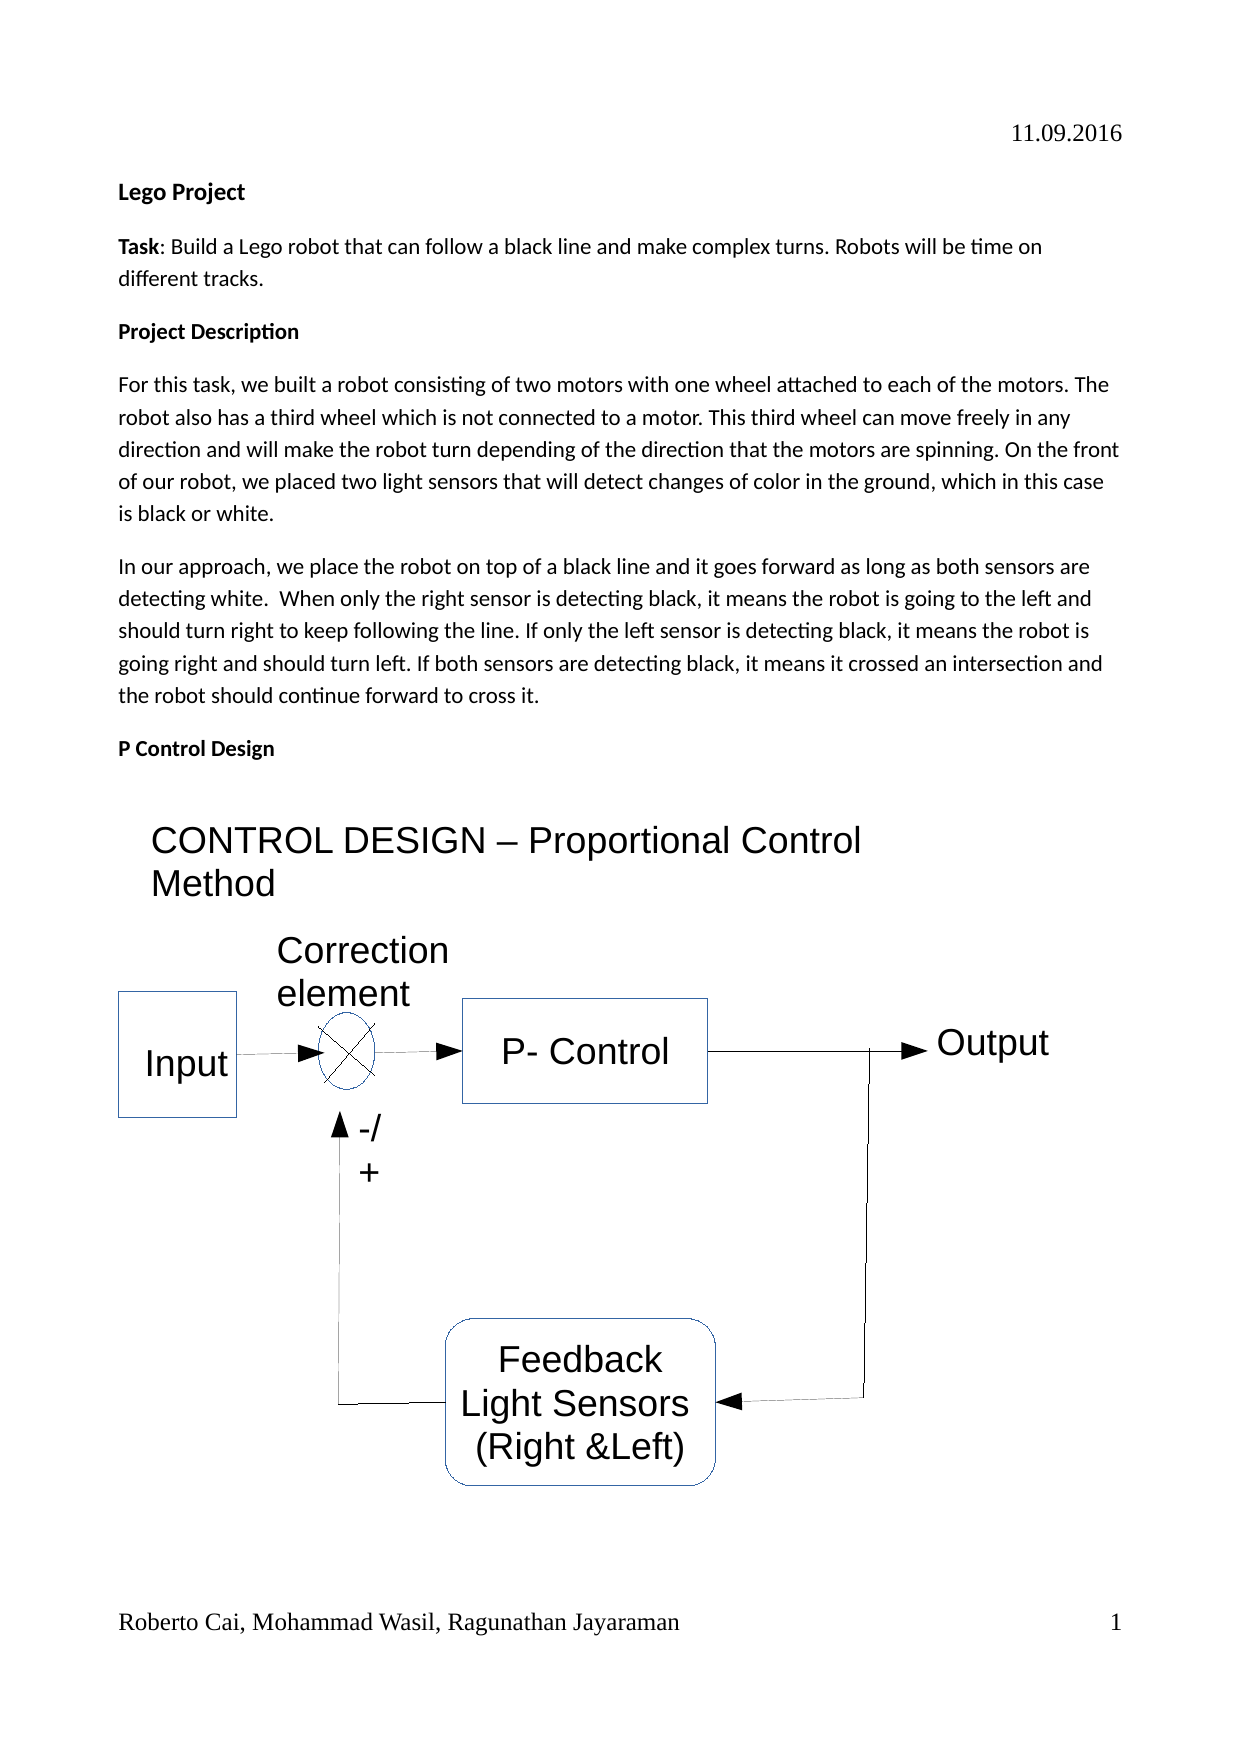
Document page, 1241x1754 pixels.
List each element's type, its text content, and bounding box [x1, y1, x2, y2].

text Task: Build a Lego robot that can follow a black line and make complex turns. Robots will be time on different tracks. [118, 232, 1122, 292]
text In our approach, we place the robot on top of a black line and it goes forward as long as both sensors are detecting white. When only the right sensor is detecting black, it means the robot is going to the left and should turn right to keep following the line. If only the left sensor is detecting black, it means the robot is going right and should turn left. If both sensors are detecting black, it means it crossed an intersection and the robot should continue forward to cross it. [118, 552, 1122, 709]
text For this task, we built a robot consisting of two motors with one wheel attached to each of the motors. The robot also has a third wheel which is not connected to a motor. This third wheel can move freely in any direction and will make the robot turn depending of the direction that the motors are spinning. On the front of our robot, we placed two light sensors that will detect changes of color in the ground, which in this case is black or white. [118, 370, 1122, 527]
text P Control Design [118, 734, 1122, 762]
text Lego Project [118, 176, 1122, 207]
text Project Description [118, 317, 1122, 345]
